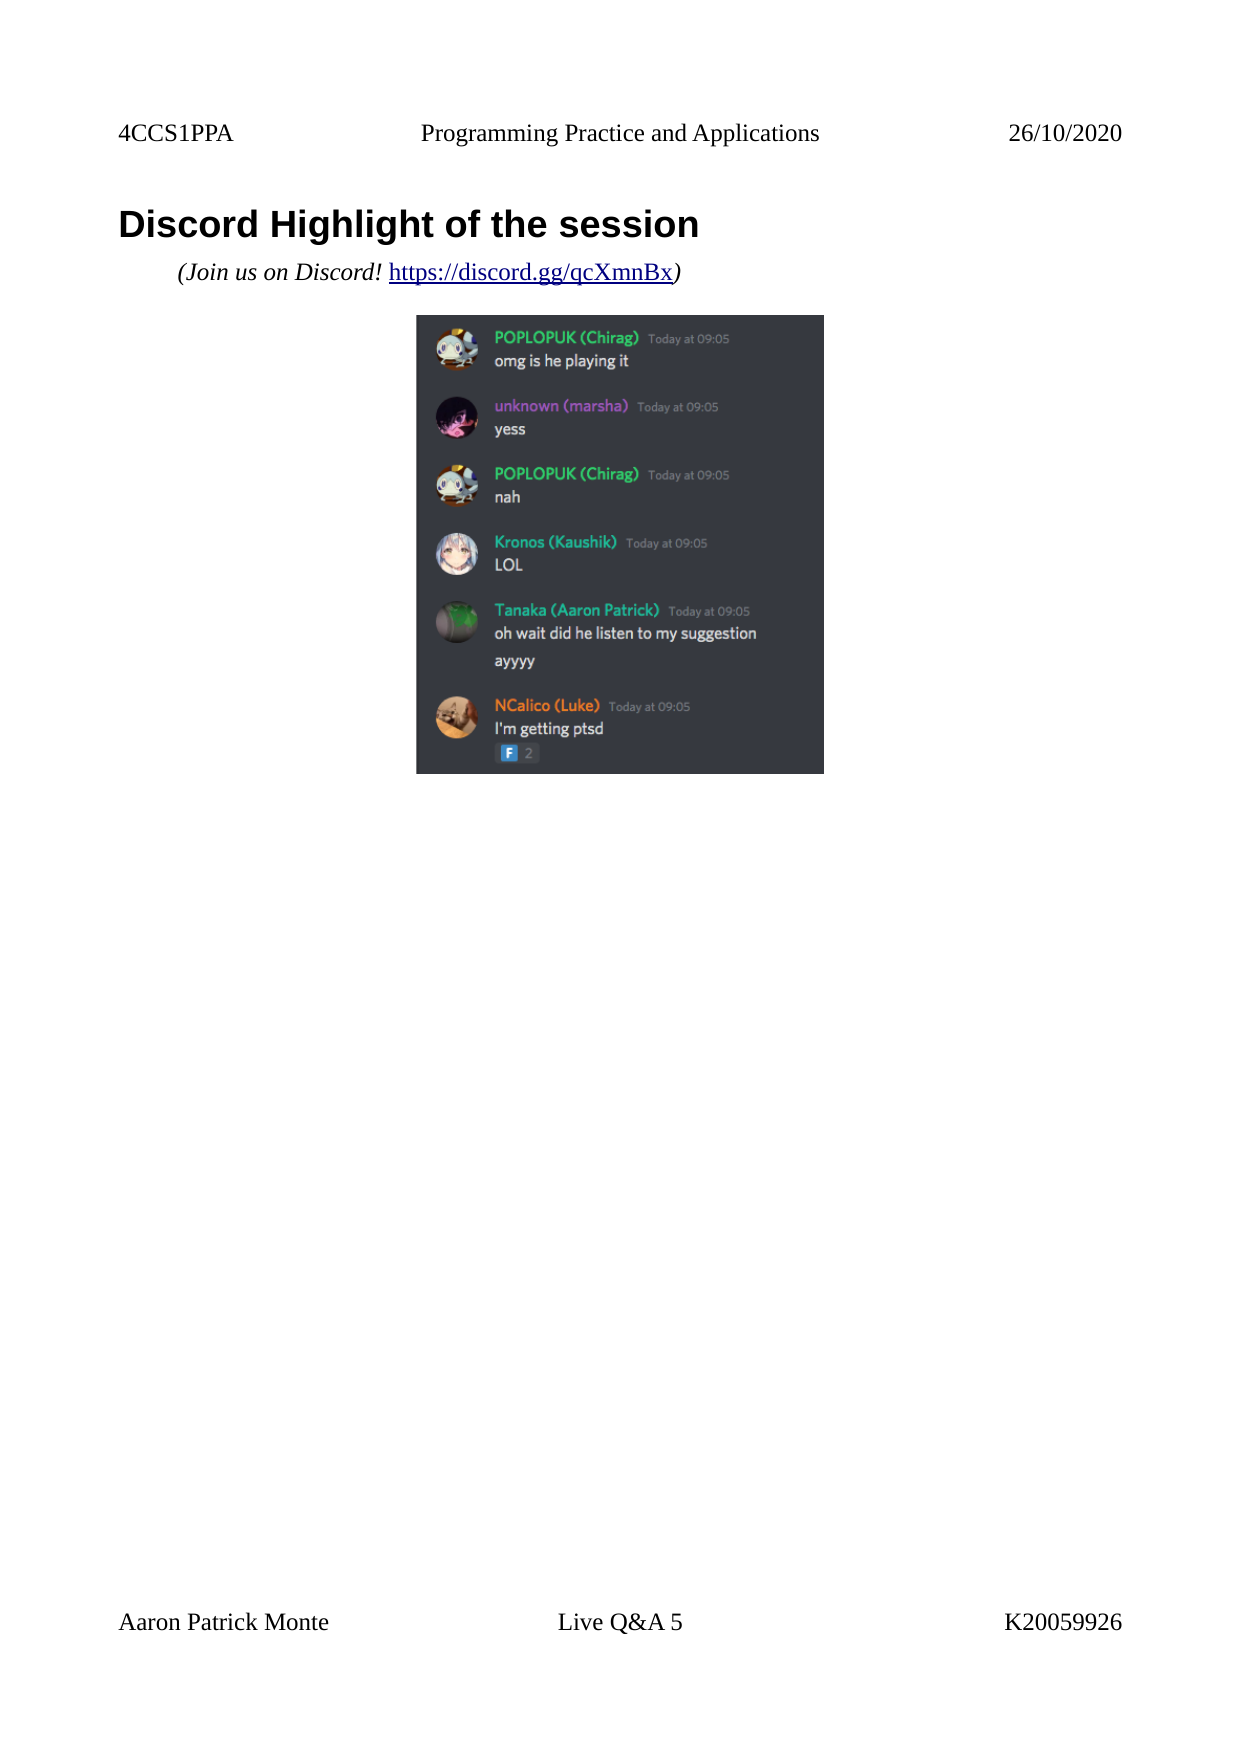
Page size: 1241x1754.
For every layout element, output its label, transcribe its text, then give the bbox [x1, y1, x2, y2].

subtitle Discord Highlight of the session [118, 201, 1122, 245]
text (Join us on Discord! https://discord.gg/qcXmnBx) [177, 257, 1063, 286]
picture [416, 315, 824, 774]
